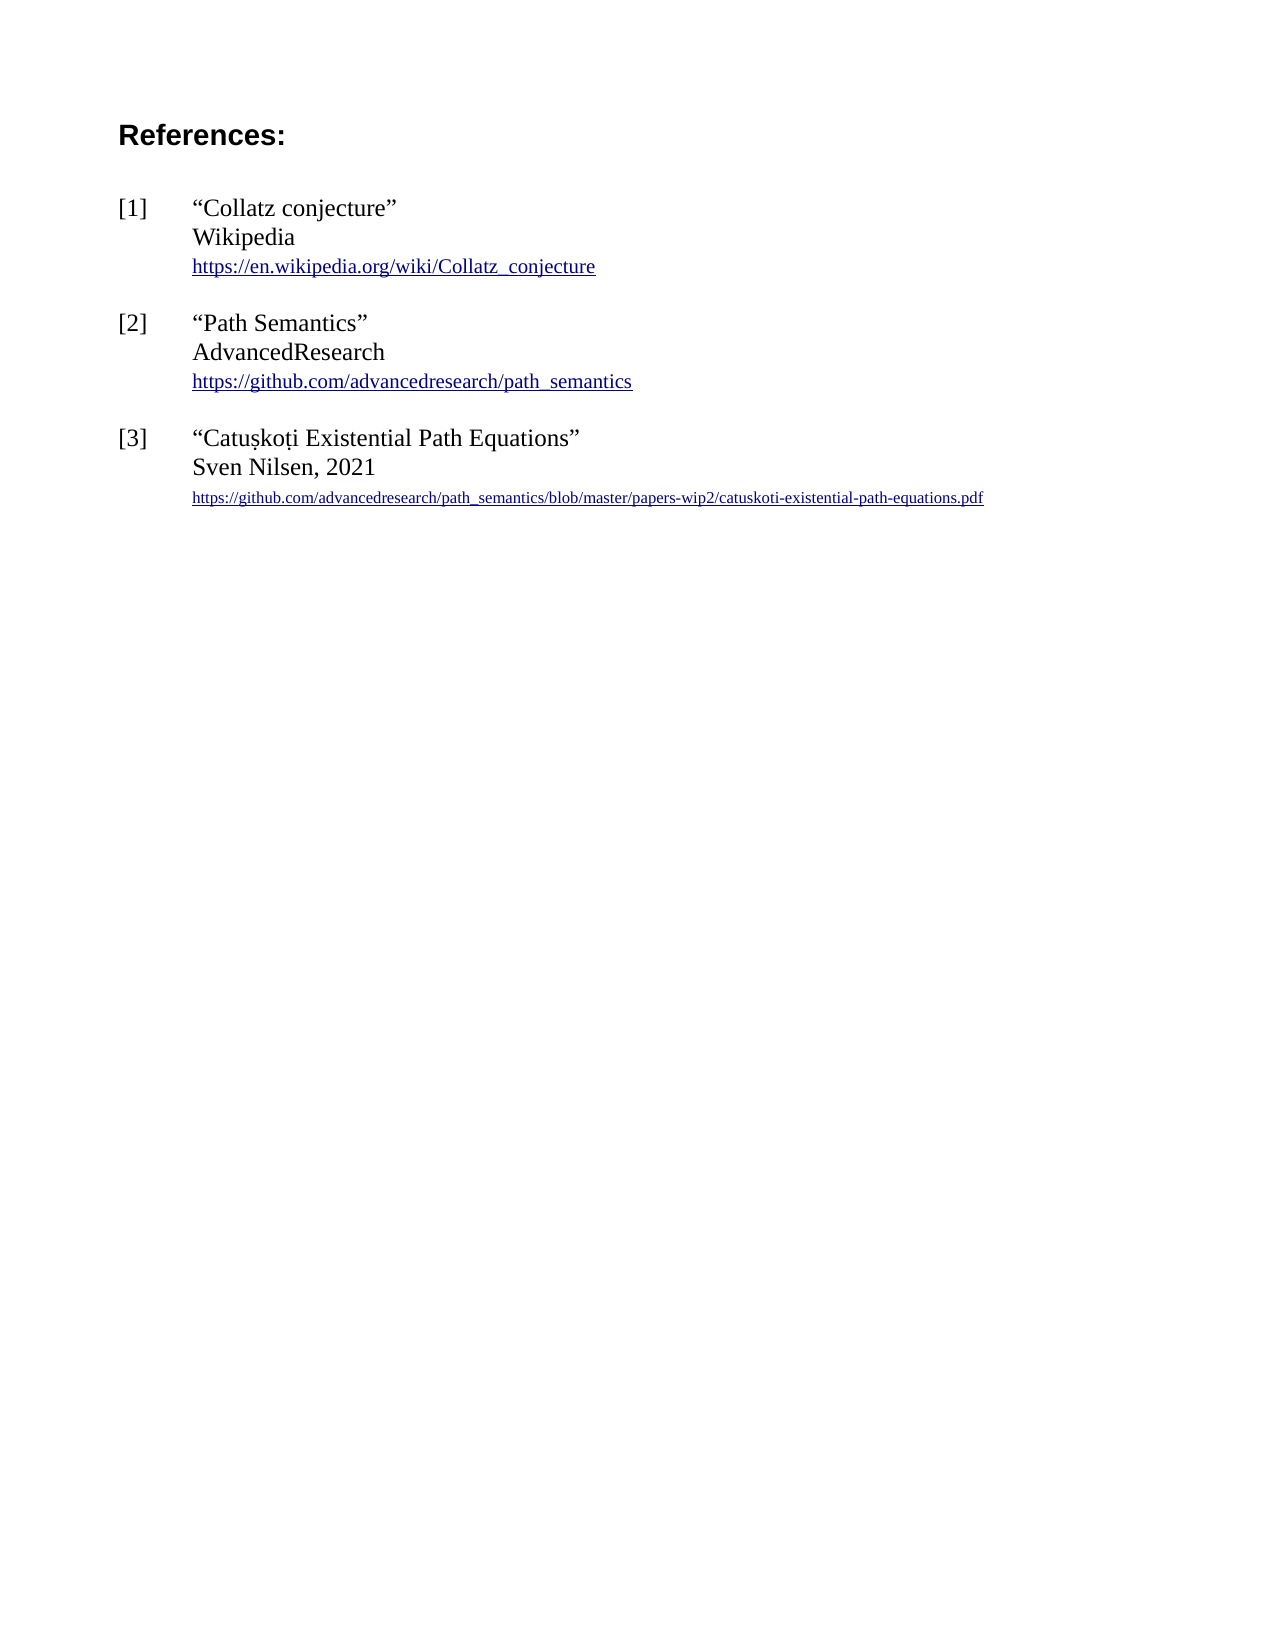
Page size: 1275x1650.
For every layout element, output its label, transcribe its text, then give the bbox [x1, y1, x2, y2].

text Sven Nilsen, 2021 [118, 452, 1157, 481]
text [1] “Collatz conjecture” [118, 193, 1157, 222]
text Wikipedia [118, 222, 1157, 251]
text https://github.com/advancedresearch/path_semantics/blob/master/papers-wip2/catuskoti-existential-path-equations.pdf [118, 481, 1157, 509]
text https://github.com/advancedresearch/path_semantics [118, 366, 1157, 394]
text https://en.wikipedia.org/wiki/Collatz_conjecture [118, 251, 1157, 279]
text [2] “Path Semantics” [118, 308, 1157, 337]
text AdvancedResearch [118, 337, 1157, 366]
text [3] “Catuṣkoṭi Existential Path Equations” [118, 423, 1157, 452]
subtitle References: [118, 118, 1157, 152]
